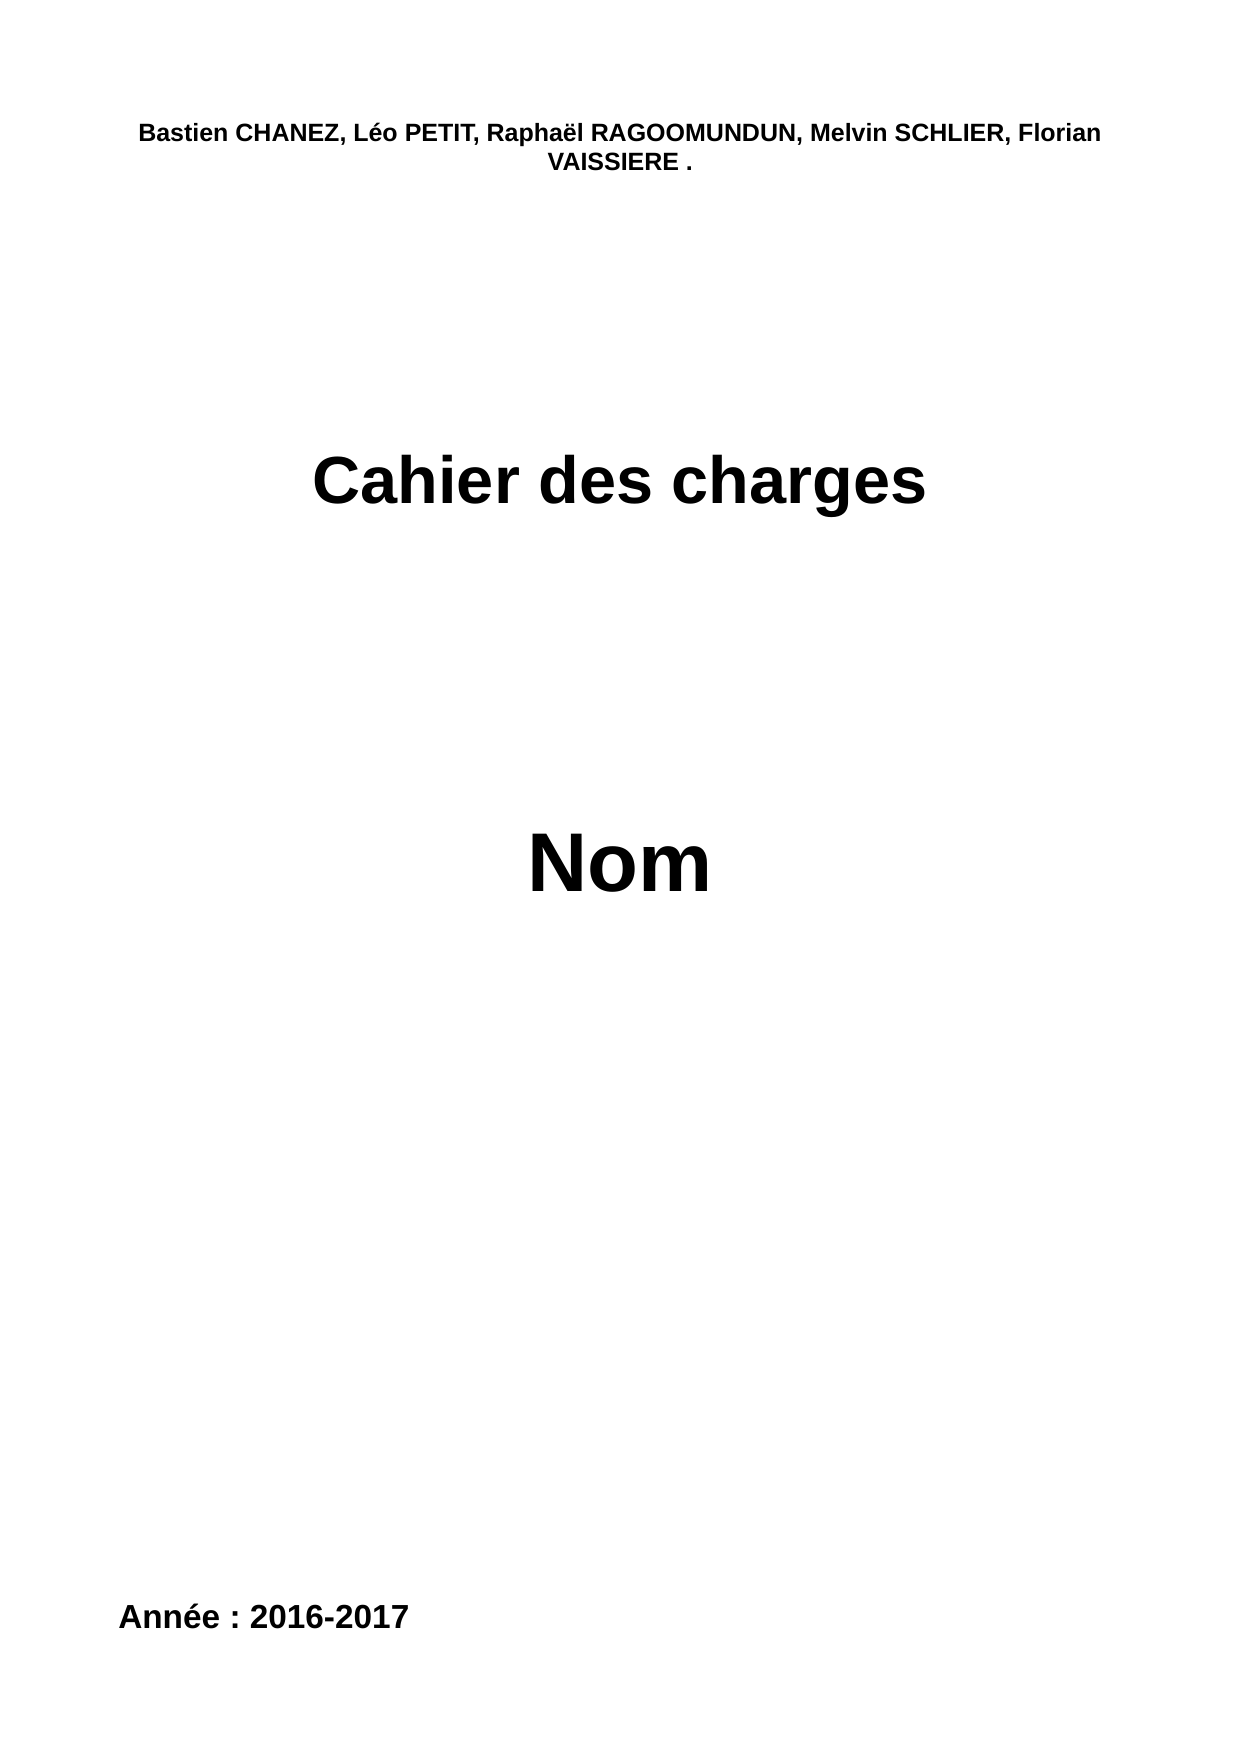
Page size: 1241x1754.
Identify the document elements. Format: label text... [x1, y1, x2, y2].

subtitle Nom [118, 813, 1122, 909]
subtitle Cahier des charges [118, 441, 1122, 518]
